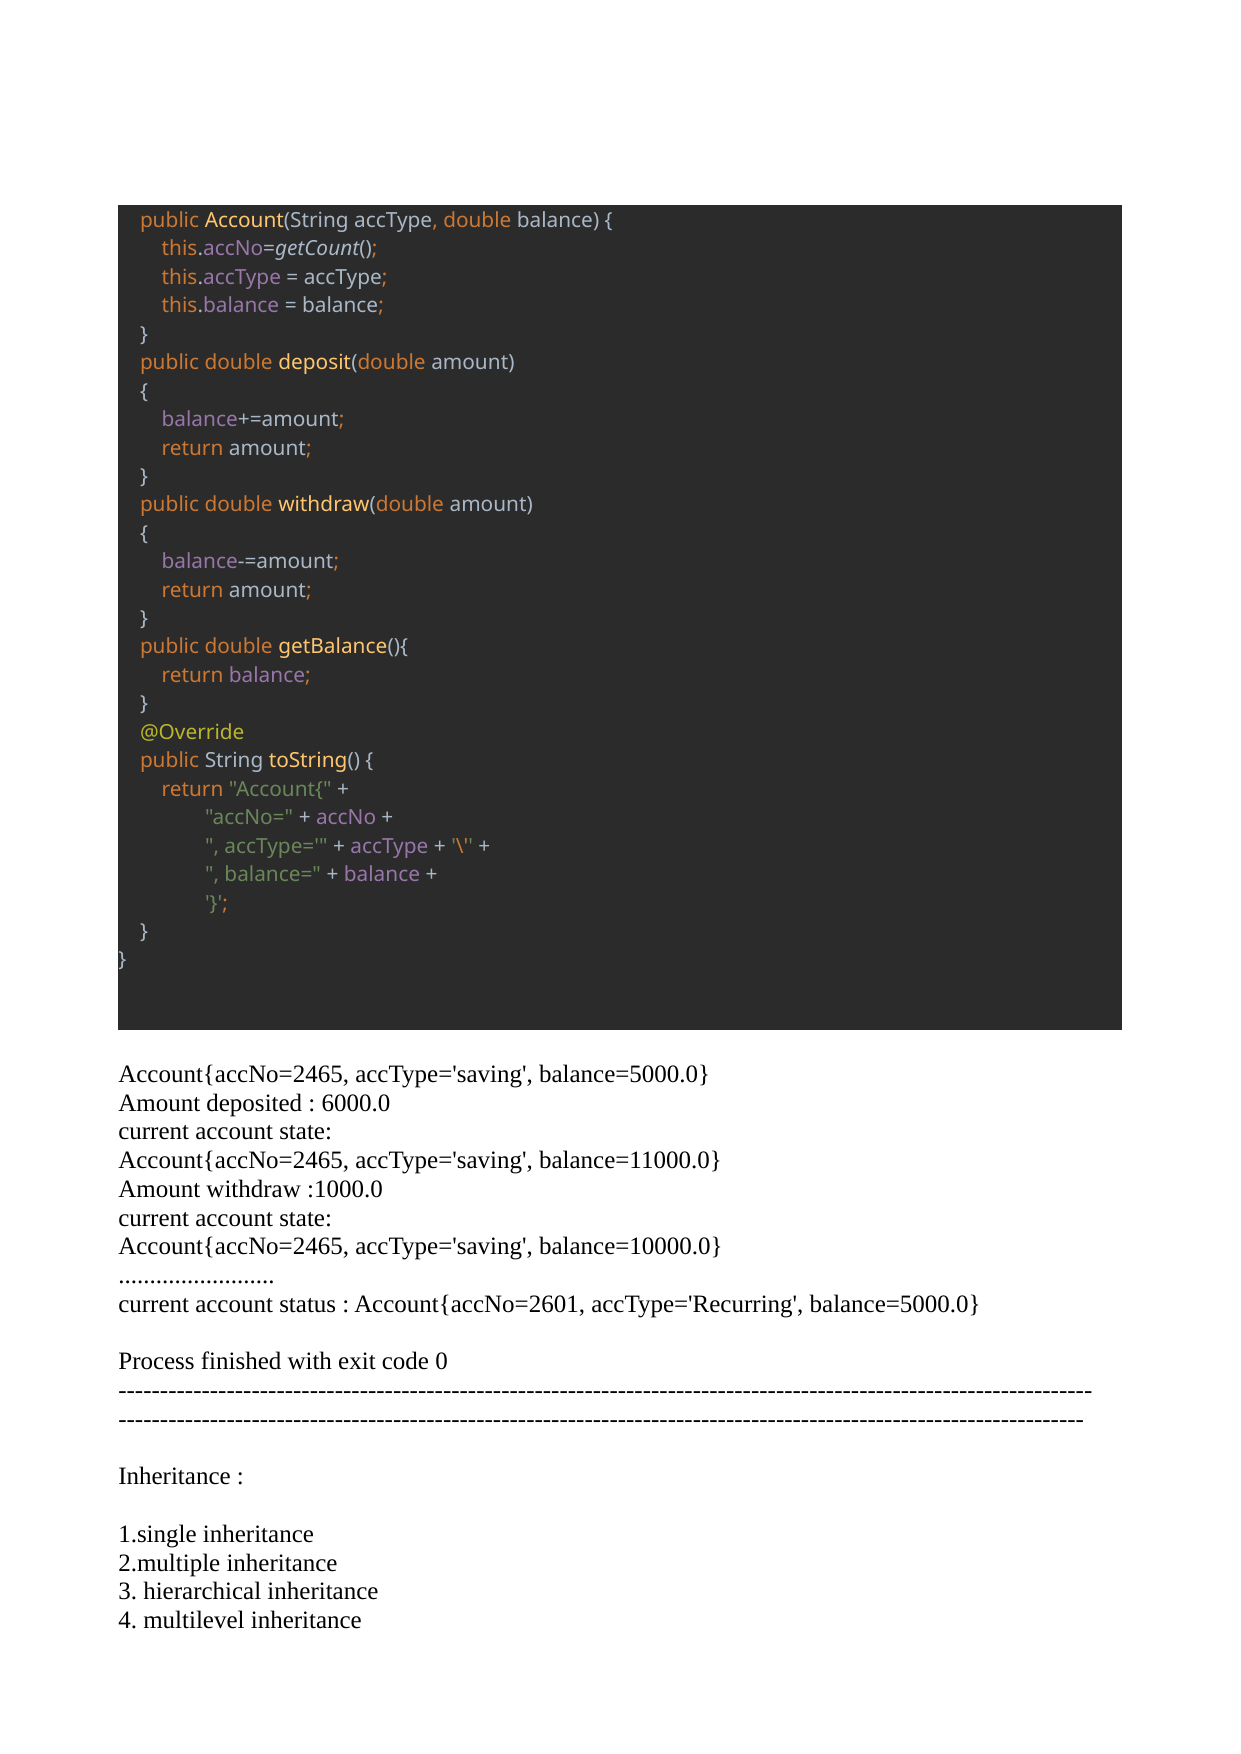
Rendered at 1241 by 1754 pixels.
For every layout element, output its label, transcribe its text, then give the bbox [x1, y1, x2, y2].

text Inheritance : [118, 1461, 1122, 1490]
text Process finished with exit code 0 [118, 1346, 1122, 1375]
text Account{accNo=2465, accType='saving', balance=11000.0} [118, 1145, 1122, 1174]
text --------------------------------------------------------------------------------------------------------------------- [118, 1375, 1122, 1404]
text current account state: [118, 1116, 1122, 1145]
text public Account(String accType, double balance) { this.accNo=getCount(); this.accType = accType; this.balance = balance; } public double deposit(double amount) { balance+=amount; return amount; } public double withdraw(double amount) { balance-=amount; return amount; } public double getBalance(){ return balance; } @Override public String toString() { return "Account{" + "accNo=" + accNo + ", accType='" + accType + '\'' + ", balance=" + balance + '}'; } } [118, 205, 1122, 1030]
text Account{accNo=2465, accType='saving', balance=10000.0} [118, 1231, 1122, 1260]
text current account state: [118, 1203, 1122, 1231]
text 1.single inheritance [118, 1519, 1122, 1548]
text ......................... [118, 1260, 1122, 1289]
text -------------------------------------------------------------------------------------------------------------------- [118, 1404, 1122, 1433]
text Account{accNo=2465, accType='saving', balance=5000.0} [118, 1059, 1122, 1088]
text Amount deposited : 6000.0 [118, 1088, 1122, 1116]
text 3. hierarchical inheritance [118, 1576, 1122, 1605]
text 4. multilevel inheritance [118, 1605, 1122, 1634]
text current account status : Account{accNo=2601, accType='Recurring', balance=5000.0} [118, 1289, 1122, 1318]
text 2.multiple inheritance [118, 1548, 1122, 1576]
text Amount withdraw :1000.0 [118, 1174, 1122, 1203]
